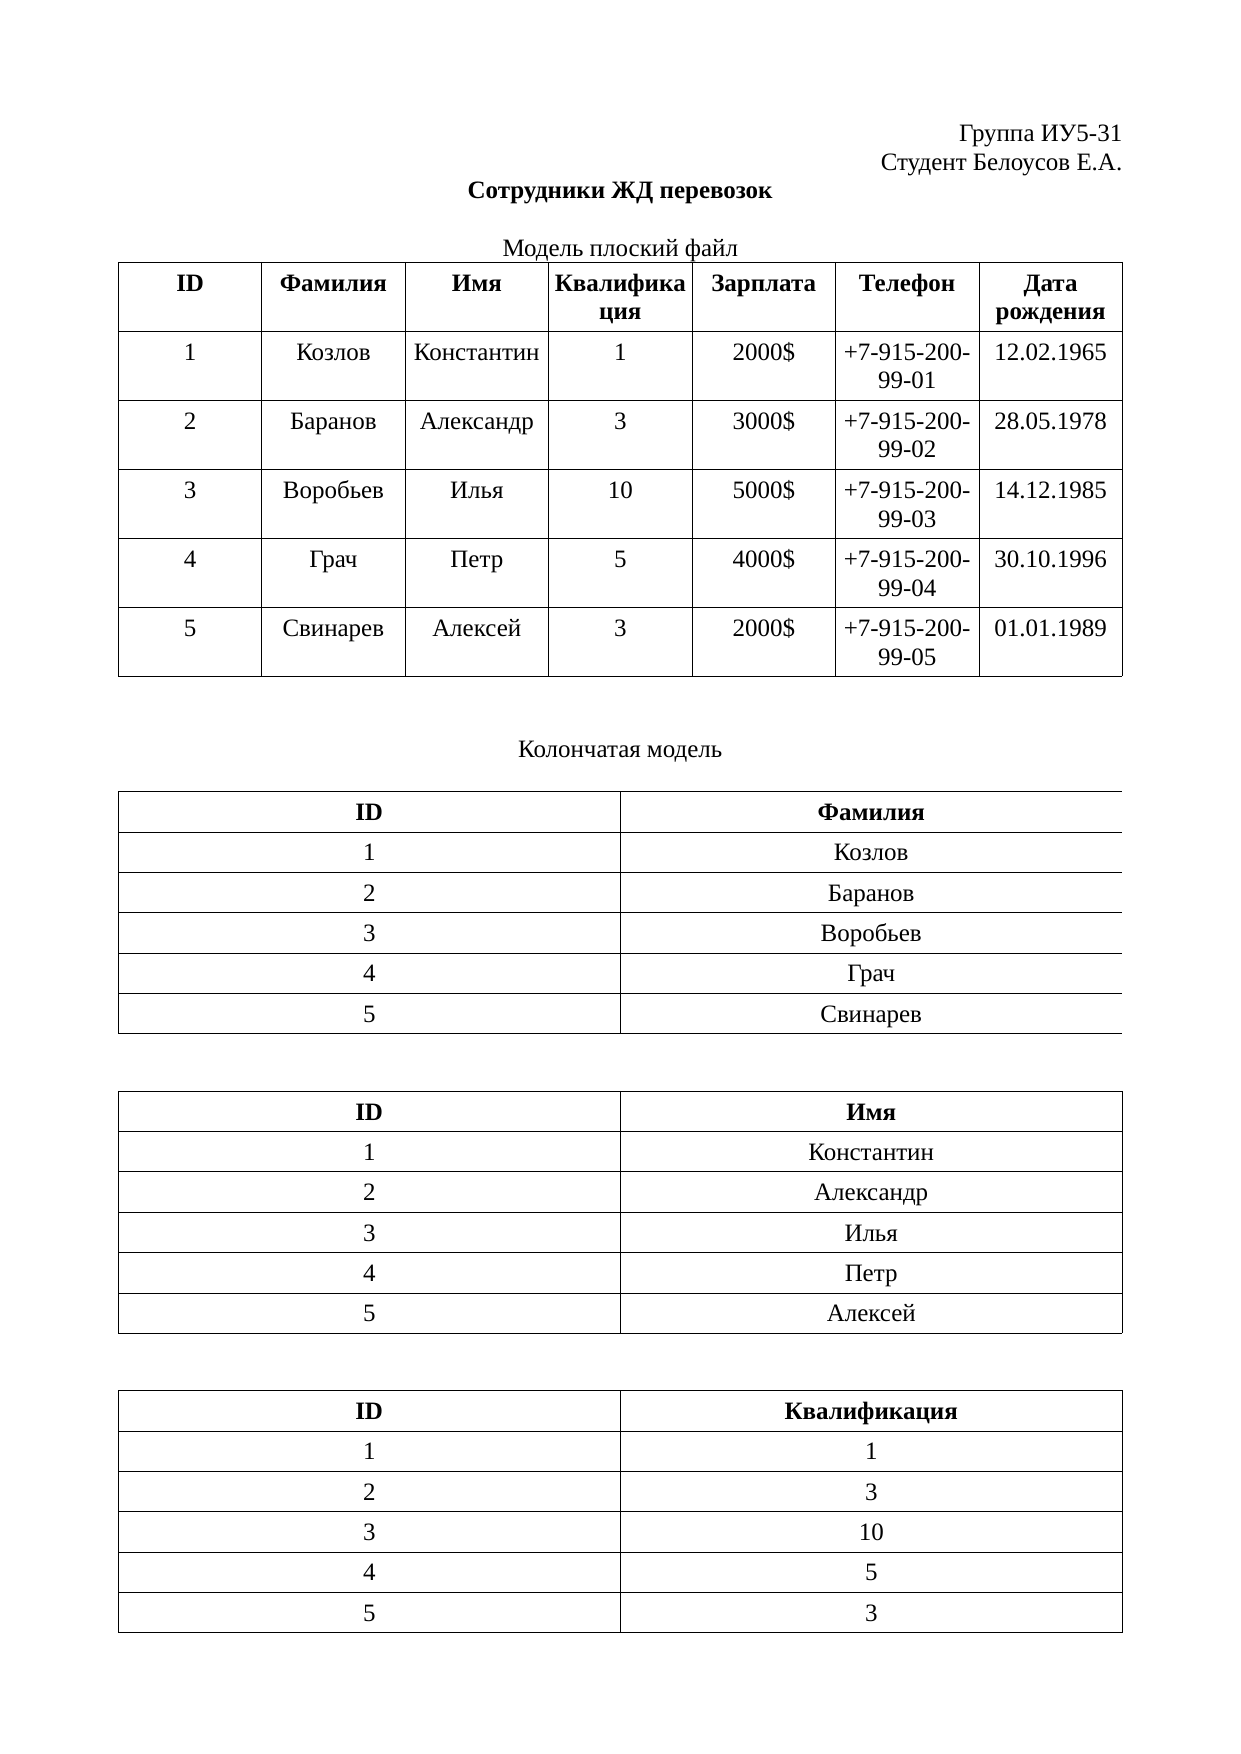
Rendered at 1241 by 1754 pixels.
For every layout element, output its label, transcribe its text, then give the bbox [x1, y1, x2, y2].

table_cell Грач [621, 954, 1122, 993]
table_cell Александр [406, 401, 548, 469]
text Сотрудники ЖД перевозок [118, 176, 1122, 204]
table_cell 4 [119, 1553, 620, 1592]
text Группа ИУ5-31 [118, 118, 1122, 147]
table_cell Грач [262, 539, 405, 607]
table_cell 3 [549, 608, 692, 676]
table_cell Илья [406, 470, 548, 538]
table_cell +7-915-200-99-01 [836, 332, 979, 400]
table_cell Алексей [406, 608, 548, 676]
table_cell 14.12.1985 [980, 470, 1122, 538]
table_cell 01.01.1989 [980, 608, 1122, 676]
table_cell 5 [119, 994, 620, 1033]
table_cell 3000$ [693, 401, 835, 469]
table_cell Баранов [262, 401, 405, 469]
table_cell 2 [119, 1172, 620, 1212]
table_header Дата рождения [980, 263, 1122, 331]
text Студент Белоусов Е.А. [118, 147, 1122, 176]
table_header Телефон [836, 263, 979, 331]
table_header ID [119, 792, 620, 832]
table_cell 2000$ [693, 332, 835, 400]
table_cell 2 [119, 873, 620, 912]
table_cell 10 [621, 1512, 1122, 1552]
table_cell Константин [621, 1132, 1122, 1171]
table_header Зарплата [693, 263, 835, 331]
table_cell +7-915-200-99-02 [836, 401, 979, 469]
table_cell 3 [621, 1593, 1122, 1632]
table_header Имя [406, 263, 548, 331]
table_cell 1 [621, 1432, 1122, 1471]
table_header ID [119, 1391, 620, 1431]
table_cell 4 [119, 954, 620, 993]
table_cell 12.02.1965 [980, 332, 1122, 400]
table_cell Петр [406, 539, 548, 607]
table_cell Илья [621, 1213, 1122, 1252]
table_cell 5 [119, 1294, 620, 1333]
table_cell 30.10.1996 [980, 539, 1122, 607]
table_header ID [119, 263, 261, 331]
table_header Квалификация [621, 1391, 1122, 1431]
table_cell Козлов [262, 332, 405, 400]
table_cell 2 [119, 1472, 620, 1511]
table_cell 1 [119, 1132, 620, 1171]
table_cell 1 [119, 833, 620, 872]
table_cell Петр [621, 1253, 1122, 1292]
table_cell Свинарев [262, 608, 405, 676]
table_cell 3 [549, 401, 692, 469]
table_cell Баранов [621, 873, 1122, 912]
table_cell Константин [406, 332, 548, 400]
table_cell 5 [119, 1593, 620, 1632]
table_cell 4 [119, 539, 261, 607]
table_header Имя [621, 1092, 1122, 1131]
table_cell 1 [119, 332, 261, 400]
table_cell 2000$ [693, 608, 835, 676]
table_cell Воробьев [262, 470, 405, 538]
table_cell 3 [119, 470, 261, 538]
table_cell Козлов [621, 833, 1122, 872]
table_cell +7-915-200-99-03 [836, 470, 979, 538]
table_cell 10 [549, 470, 692, 538]
table_cell 28.05.1978 [980, 401, 1122, 469]
table_cell 5 [119, 608, 261, 676]
table_cell +7-915-200-99-04 [836, 539, 979, 607]
table_cell 5 [549, 539, 692, 607]
table_cell 3 [119, 1213, 620, 1252]
table_cell Свинарев [621, 994, 1122, 1033]
text Модель плоский файл [118, 233, 1122, 262]
table_cell 4000$ [693, 539, 835, 607]
text Колончатая модель [118, 734, 1122, 763]
table_cell Александр [621, 1172, 1122, 1212]
table_cell 3 [119, 913, 620, 953]
table_cell Воробьев [621, 913, 1122, 953]
table_cell 2 [119, 401, 261, 469]
table_header Фамилия [262, 263, 405, 331]
table_cell 5000$ [693, 470, 835, 538]
table_cell 3 [119, 1512, 620, 1552]
table_cell Алексей [621, 1294, 1122, 1333]
table_header ID [119, 1092, 620, 1131]
table_cell 1 [119, 1432, 620, 1471]
table_header Квалификация [549, 263, 692, 331]
table_cell 3 [621, 1472, 1122, 1511]
table_cell 4 [119, 1253, 620, 1292]
table_cell +7-915-200-99-05 [836, 608, 979, 676]
table_header Фамилия [621, 792, 1122, 832]
table_cell 1 [549, 332, 692, 400]
table_cell 5 [621, 1553, 1122, 1592]
